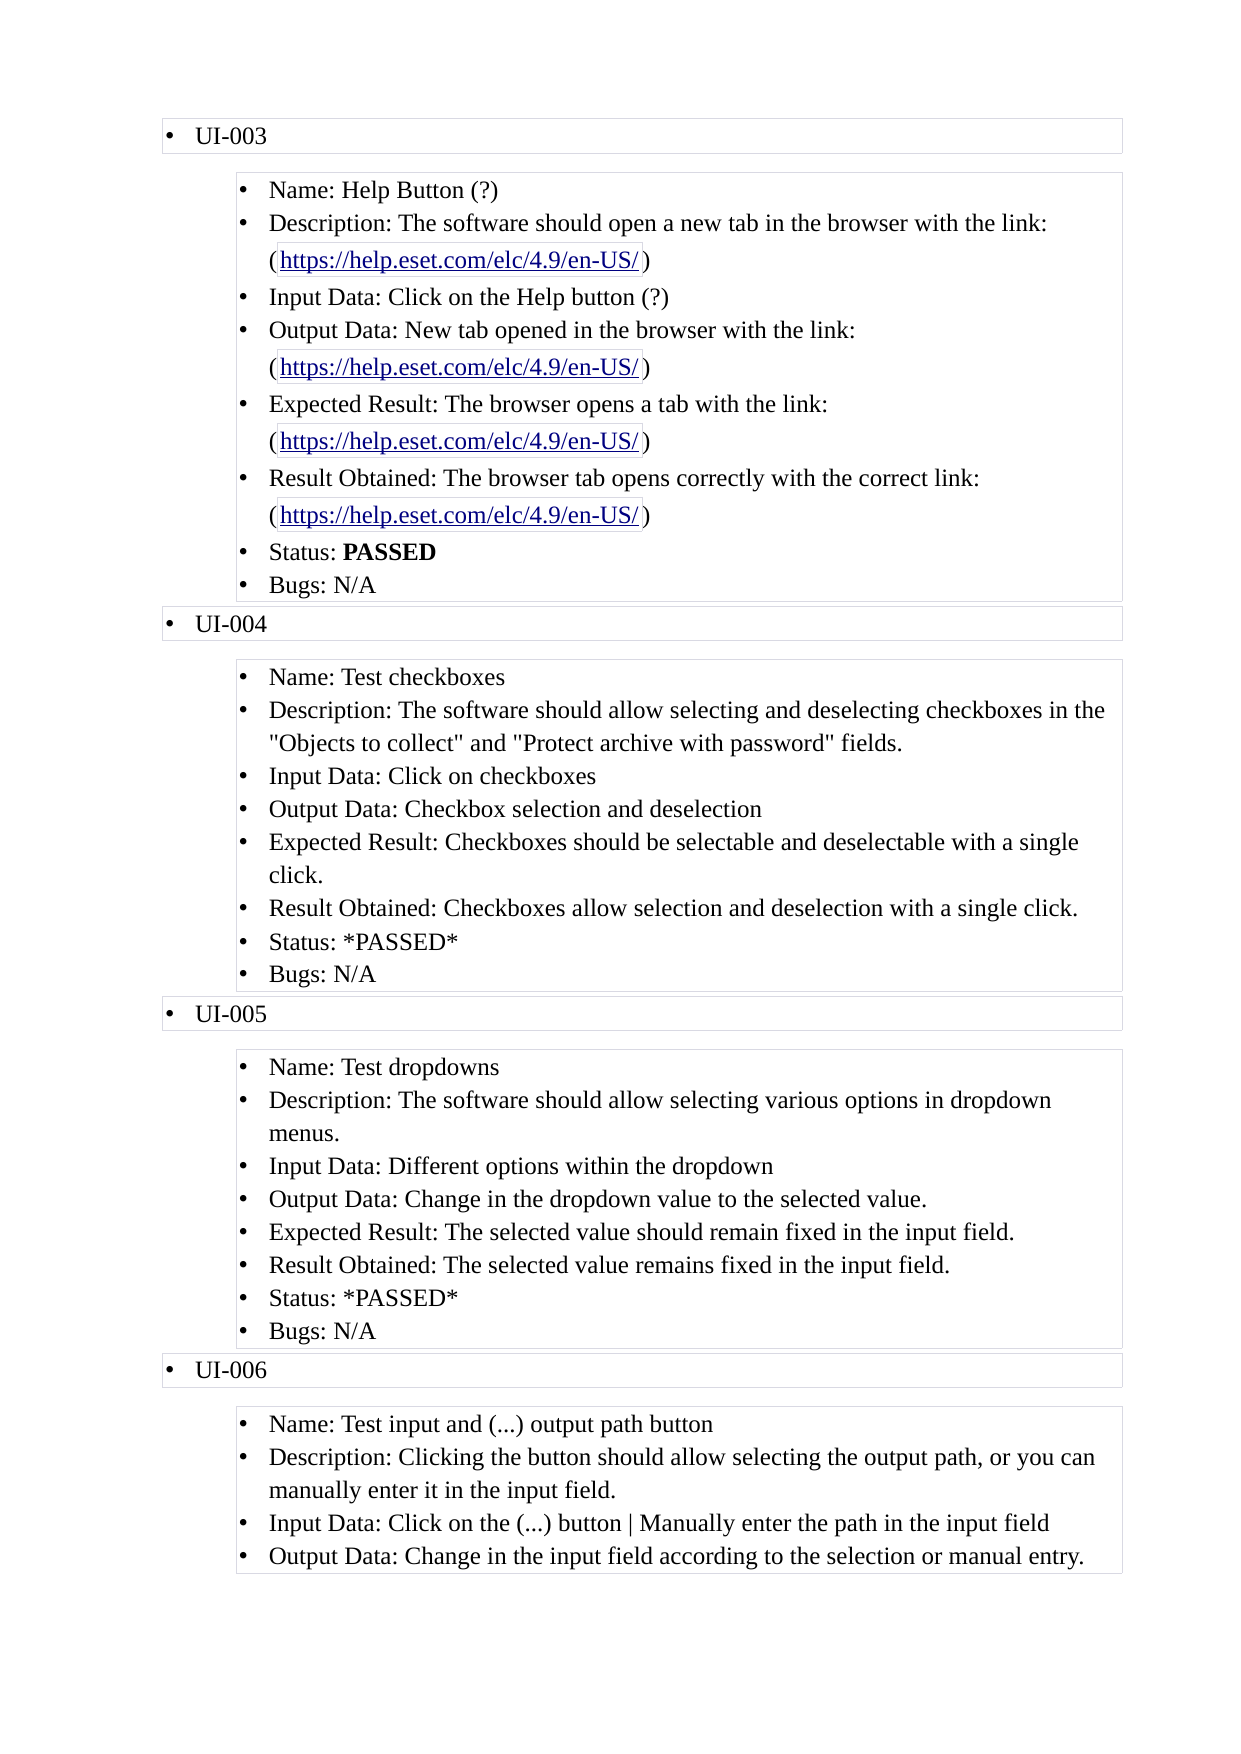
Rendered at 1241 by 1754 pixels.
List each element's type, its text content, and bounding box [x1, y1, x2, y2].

list Output Data: New tab opened in the browser with the link: (https://help.eset.com/elc/4.9/en-US/) [237, 312, 1122, 383]
list Name: Test checkboxes [237, 660, 1122, 691]
list Input Data: Click on the (...) button | Manually enter the path in the input field [237, 1505, 1122, 1537]
list Description: The software should open a new tab in the browser with the link: (https://help.eset.com/elc/4.9/en-US/) [237, 205, 1122, 277]
list UI-004 [163, 607, 1122, 640]
list Status: PASSED [237, 534, 1122, 565]
list Output Data: Checkbox selection and deselection [237, 791, 1122, 823]
list Bugs: N/A [237, 957, 1122, 991]
list Name: Test input and (...) output path button [237, 1407, 1122, 1438]
list Expected Result: The browser opens a tab with the link: (https://help.eset.com/elc/4.9/en-US/) [237, 386, 1122, 457]
list Result Obtained: Checkboxes allow selection and deselection with a single click. [237, 891, 1122, 922]
list UI-005 [163, 997, 1122, 1030]
list Bugs: N/A [237, 567, 1122, 601]
list Expected Result: Checkboxes should be selectable and deselectable with a single click. [237, 824, 1122, 889]
list Bugs: N/A [237, 1313, 1122, 1348]
list Result Obtained: The browser tab opens correctly with the correct link: (https://help.eset.com/elc/4.9/en-US/) [237, 460, 1122, 531]
list Description: The software should allow selecting and deselecting checkboxes in the "Objects to collect" and "Protect archive with password" fields. [237, 692, 1122, 757]
list Status: *PASSED* [237, 923, 1122, 955]
list Description: The software should allow selecting various options in dropdown menus. [237, 1082, 1122, 1147]
list UI-003 [163, 119, 1122, 153]
list Name: Test dropdowns [237, 1050, 1122, 1081]
list Description: Clicking the button should allow selecting the output path, or you can manually enter it in the input field. [237, 1439, 1122, 1504]
list Status: *PASSED* [237, 1280, 1122, 1312]
list Input Data: Click on checkboxes [237, 758, 1122, 790]
list Expected Result: The selected value should remain fixed in the input field. [237, 1214, 1122, 1246]
list Input Data: Different options within the dropdown [237, 1148, 1122, 1180]
list Input Data: Click on the Help button (?) [237, 279, 1122, 311]
list Name: Help Button (?) [237, 173, 1122, 203]
list UI-006 [163, 1354, 1122, 1387]
list Output Data: Change in the input field according to the selection or manual entry. [237, 1538, 1122, 1573]
list Result Obtained: The selected value remains fixed in the input field. [237, 1247, 1122, 1279]
list Output Data: Change in the dropdown value to the selected value. [237, 1181, 1122, 1213]
